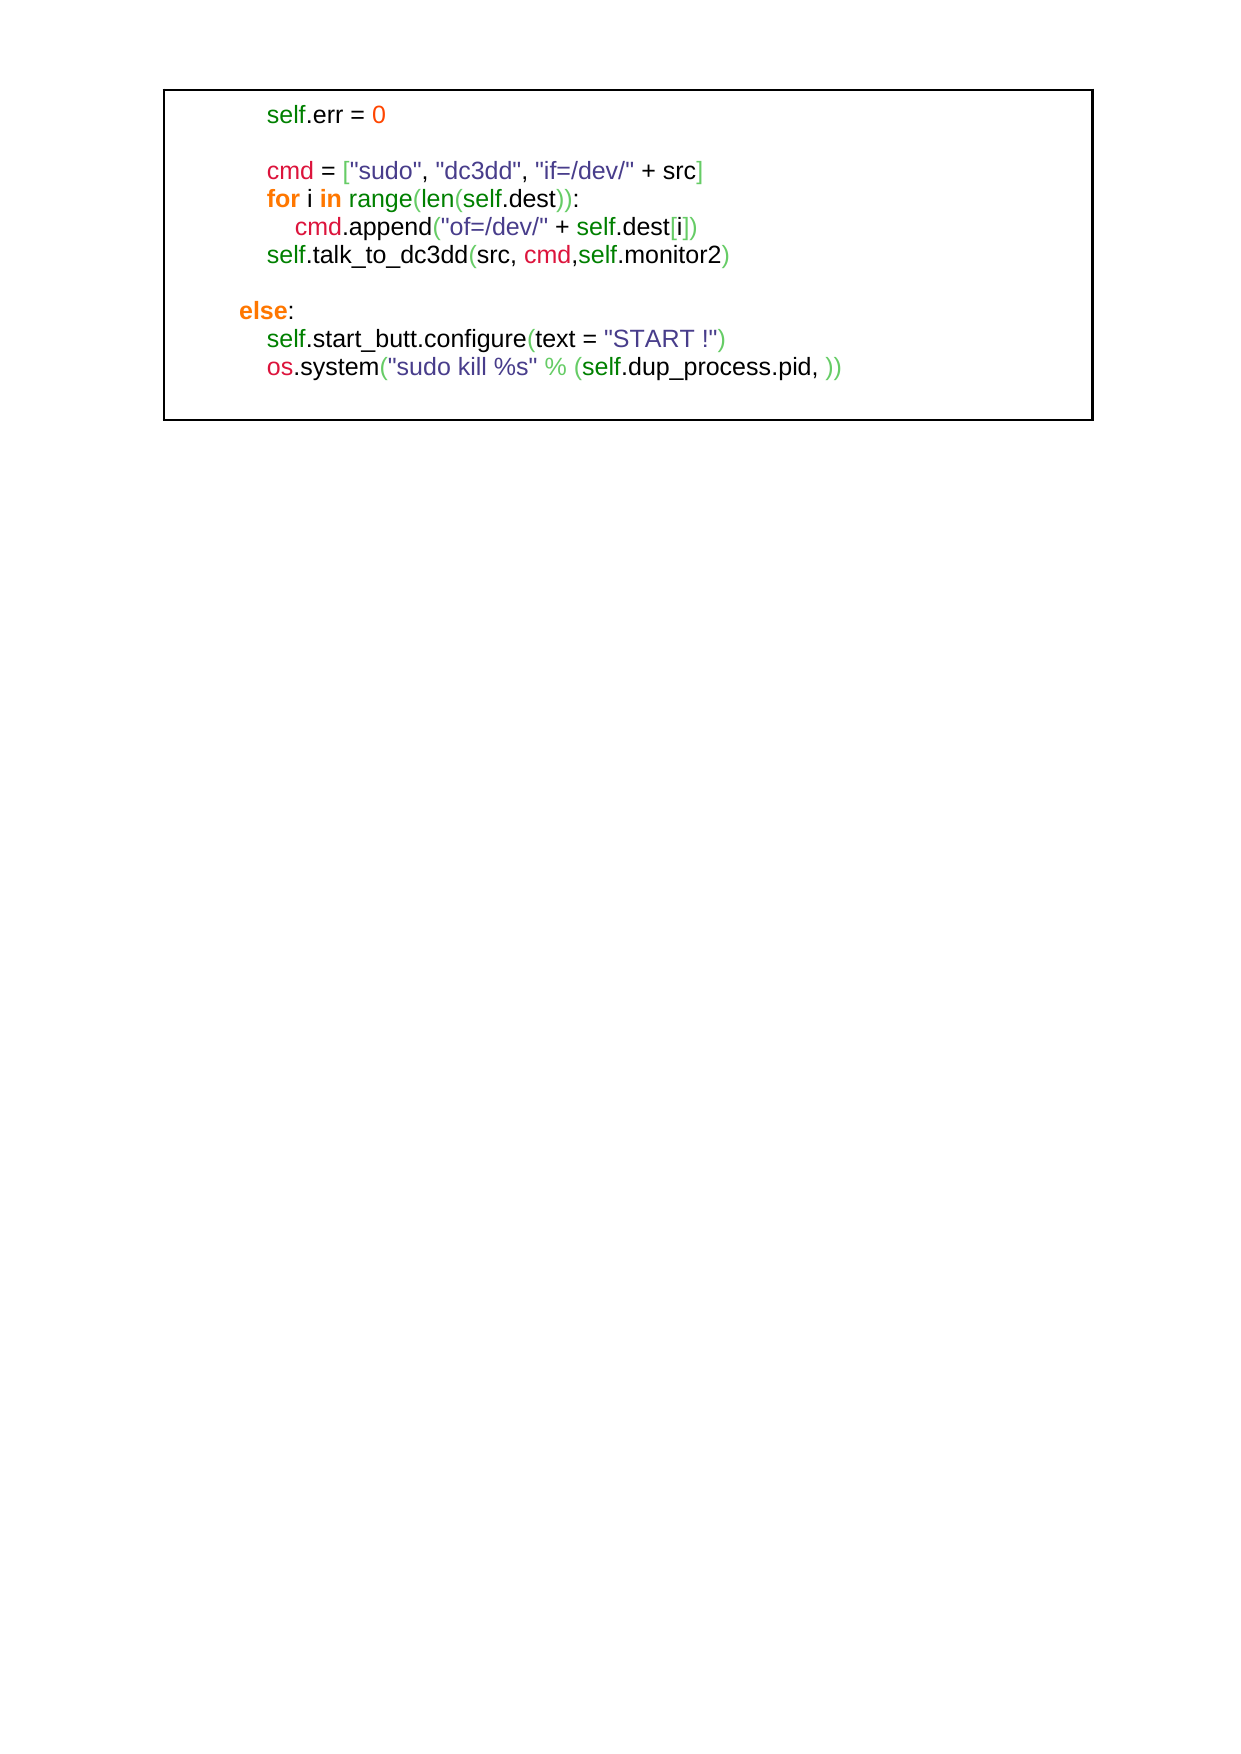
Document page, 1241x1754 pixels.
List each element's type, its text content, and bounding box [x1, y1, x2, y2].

table_header self.err = 0 cmd = ["sudo", "dc3dd", "if=/dev/" + src] for i in range(len(self.dest)): cmd.append("of=/dev/" + self.dest[i]) self.talk_to_dc3dd(src, cmd,self.monitor2) else: self.start_butt.configure(text = "START !") os.system("sudo kill %s" % (self.dup_process.pid, )) [165, 91, 1091, 418]
